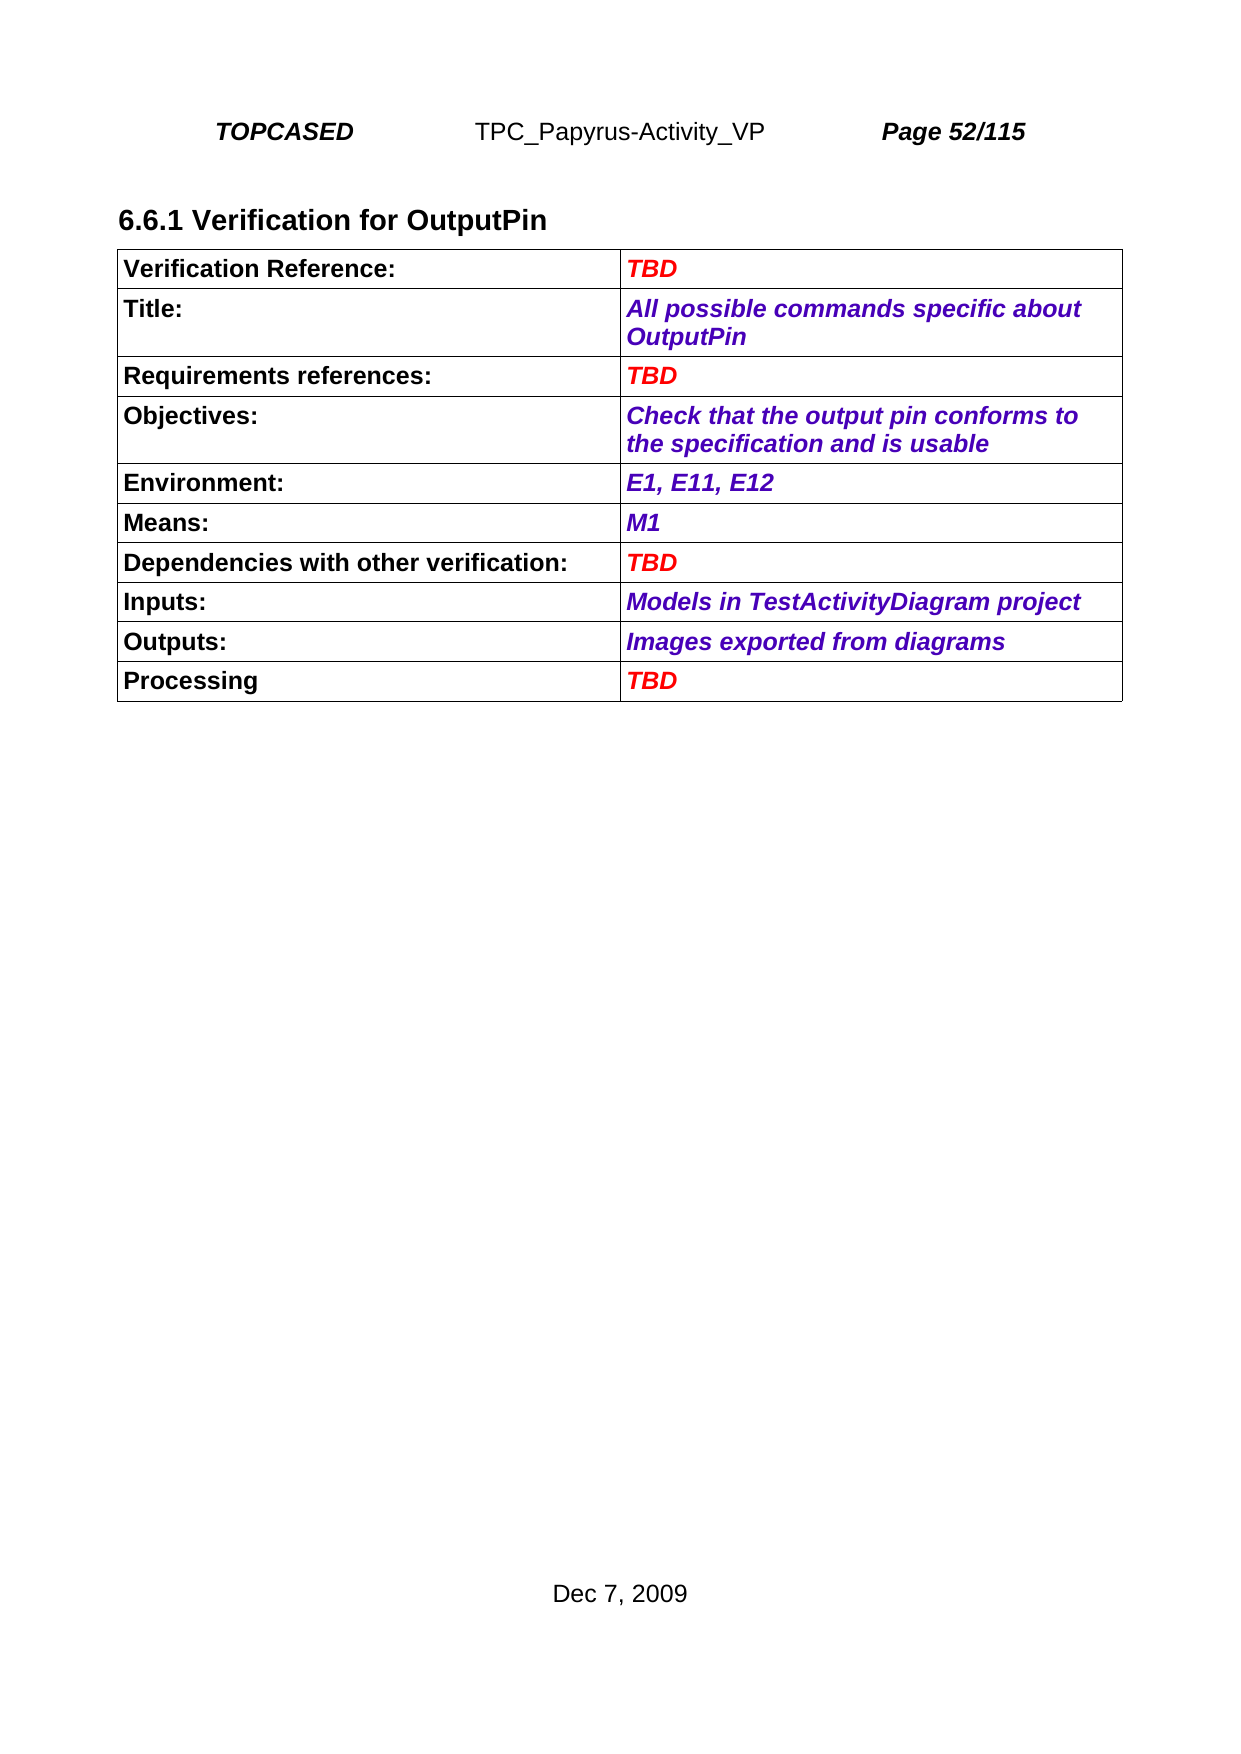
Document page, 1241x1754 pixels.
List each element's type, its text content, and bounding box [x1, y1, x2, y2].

table_header Verification Reference: [118, 250, 620, 288]
table_cell Requirements references: [118, 357, 620, 396]
table_cell Dependencies with other verification: [118, 543, 620, 582]
table_cell Objectives: [118, 397, 620, 463]
table_cell Title: [118, 289, 620, 356]
subtitle Verification for OutputPin [118, 204, 1122, 236]
table_cell Images exported from diagrams [621, 622, 1122, 661]
table_cell TBD [621, 357, 1122, 396]
table_header TBD [621, 250, 1122, 288]
table_cell E1, E11, E12 [621, 464, 1122, 503]
table_cell All possible commands specific about OutputPin [621, 289, 1122, 356]
table_cell Models in TestActivityDiagram project [621, 583, 1122, 621]
table_cell Environment: [118, 464, 620, 503]
table_cell Means: [118, 504, 620, 542]
table_cell Check that the output pin conforms to the specification and is usable [621, 397, 1122, 463]
table_cell TBD [621, 662, 1122, 701]
table_cell Processing [118, 662, 620, 701]
table_cell Outputs: [118, 622, 620, 661]
table_cell TBD [621, 543, 1122, 582]
table_cell Inputs: [118, 583, 620, 621]
table_cell M1 [621, 504, 1122, 542]
